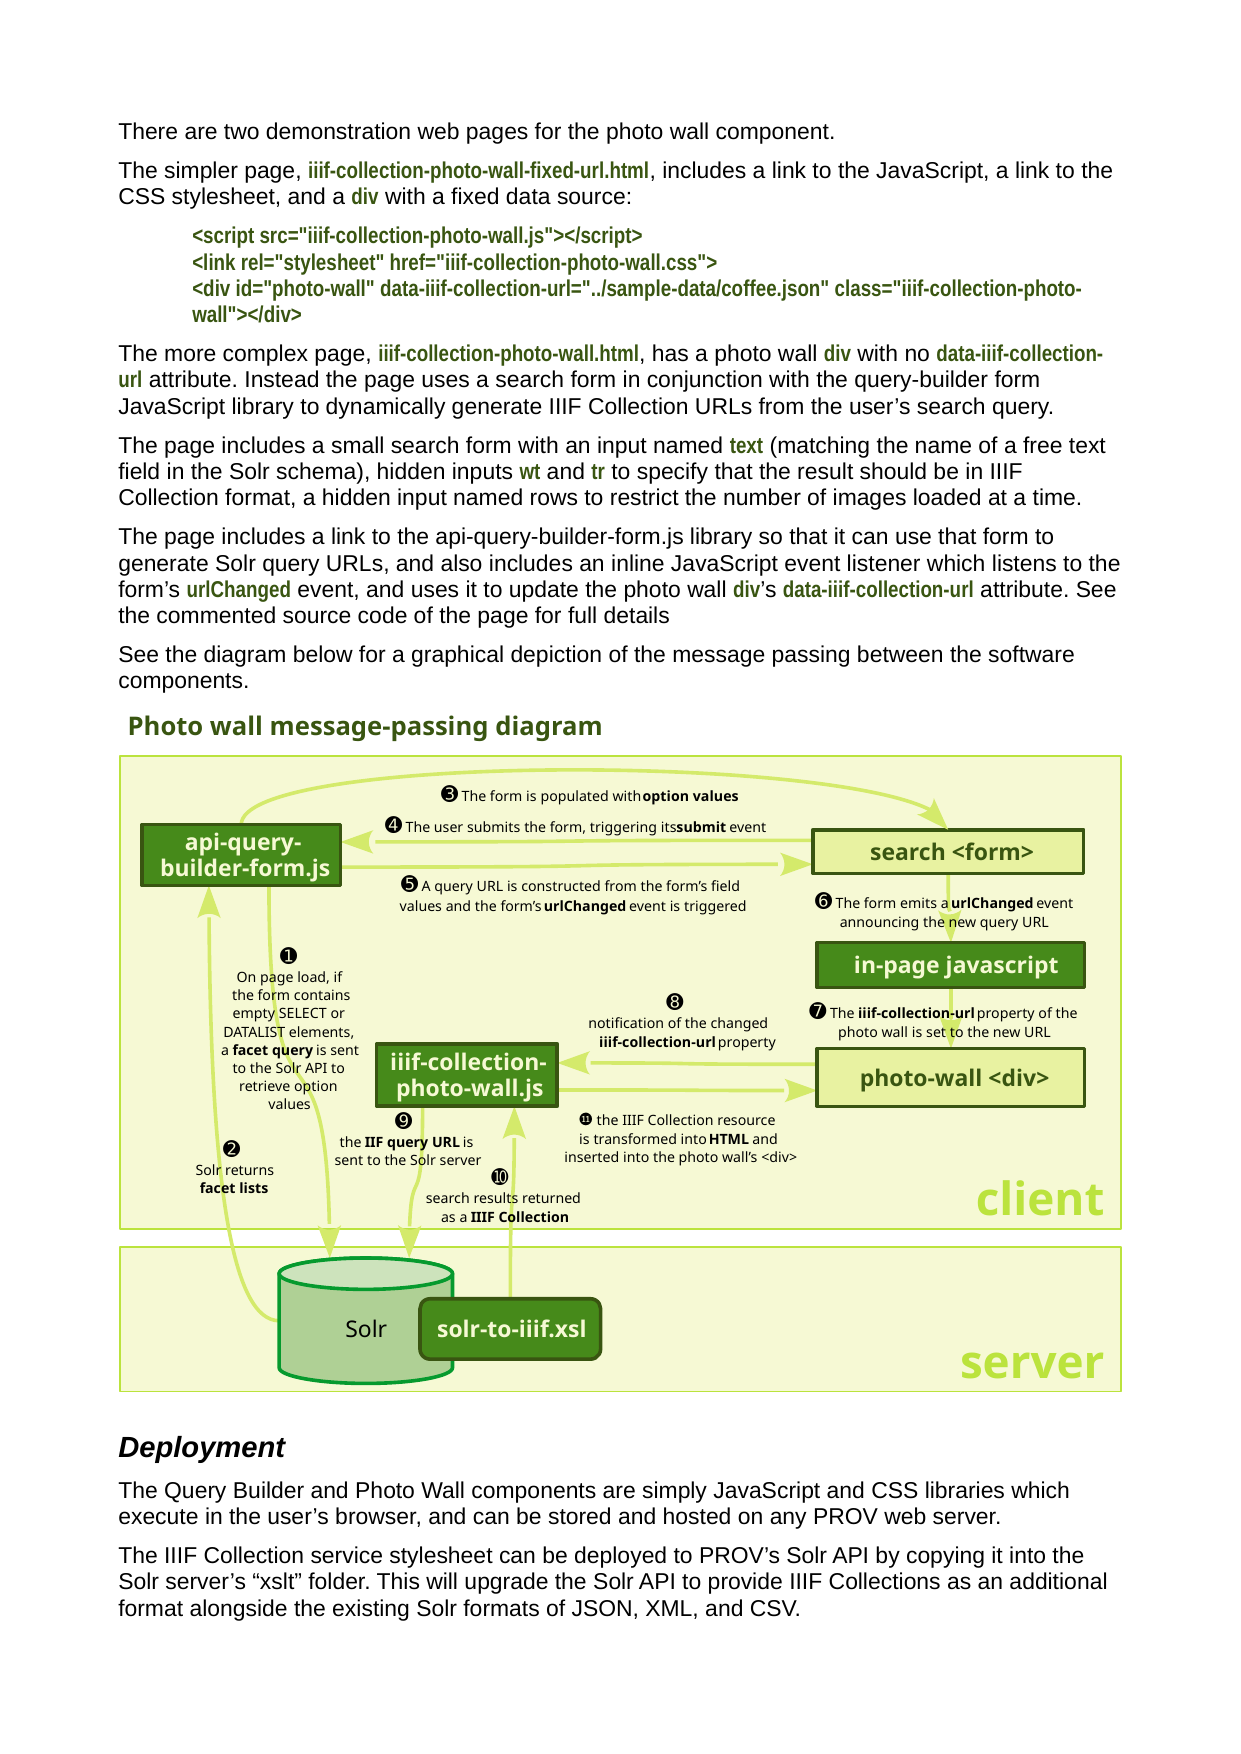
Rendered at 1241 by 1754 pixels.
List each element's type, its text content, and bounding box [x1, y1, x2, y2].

text <script src="iiif-collection-photo-wall.js"></script> <link rel="stylesheet" href="iiif-collection-photo-wall.css"> <div id="photo-wall" data-iiif-collection-url="../sample-data/coffee.json" class="iiif-collection-photo-wall"></div> [192, 222, 1122, 328]
text See the diagram below for a graphical depiction of the message passing between the software components. [118, 641, 1122, 694]
text The Query Builder and Photo Wall components are simply JavaScript and CSS libraries which execute in the user’s browser, and can be stored and hosted on any PROV web server. [118, 1477, 1122, 1529]
text The page includes a link to the api-query-builder-form.js library so that it can use that form to generate Solr query URLs, and also includes an inline JavaScript event listener which listens to the form’s urlChanged event, and uses it to update the photo wall div’s data-iiif-collection-url attribute. See the commented source code of the page for full details [118, 523, 1122, 629]
text The IIIF Collection service stylesheet can be deployed to PROV’s Solr API by copying it into the Solr server’s “xslt” folder. This will upgrade the Solr API to provide IIIF Collections as an additional format alongside the existing Solr formats of JSON, XML, and CSV. [118, 1542, 1122, 1621]
subtitle Deployment [118, 1431, 1122, 1464]
text There are two demonstration web pages for the photo wall component. [118, 118, 1122, 144]
text The page includes a small search form with an input named text (matching the name of a free text field in the Solr schema), hidden inputs wt and tr to specify that the result should be in IIIF Collection format, a hidden input named rows to restrict the number of images loaded at a time. [118, 432, 1122, 511]
text The simpler page, iiif-collection-photo-wall-fixed-url.html, includes a link to the JavaScript, a link to the CSS stylesheet, and a div with a fixed data source: [118, 157, 1122, 210]
text The more complex page, iiif-collection-photo-wall.html, has a photo wall div with no data-iiif-collection-url attribute. Instead the page uses a search form in conjunction with the query-builder form JavaScript library to dynamically generate IIIF Collection URLs from the user’s search query. [118, 340, 1122, 419]
